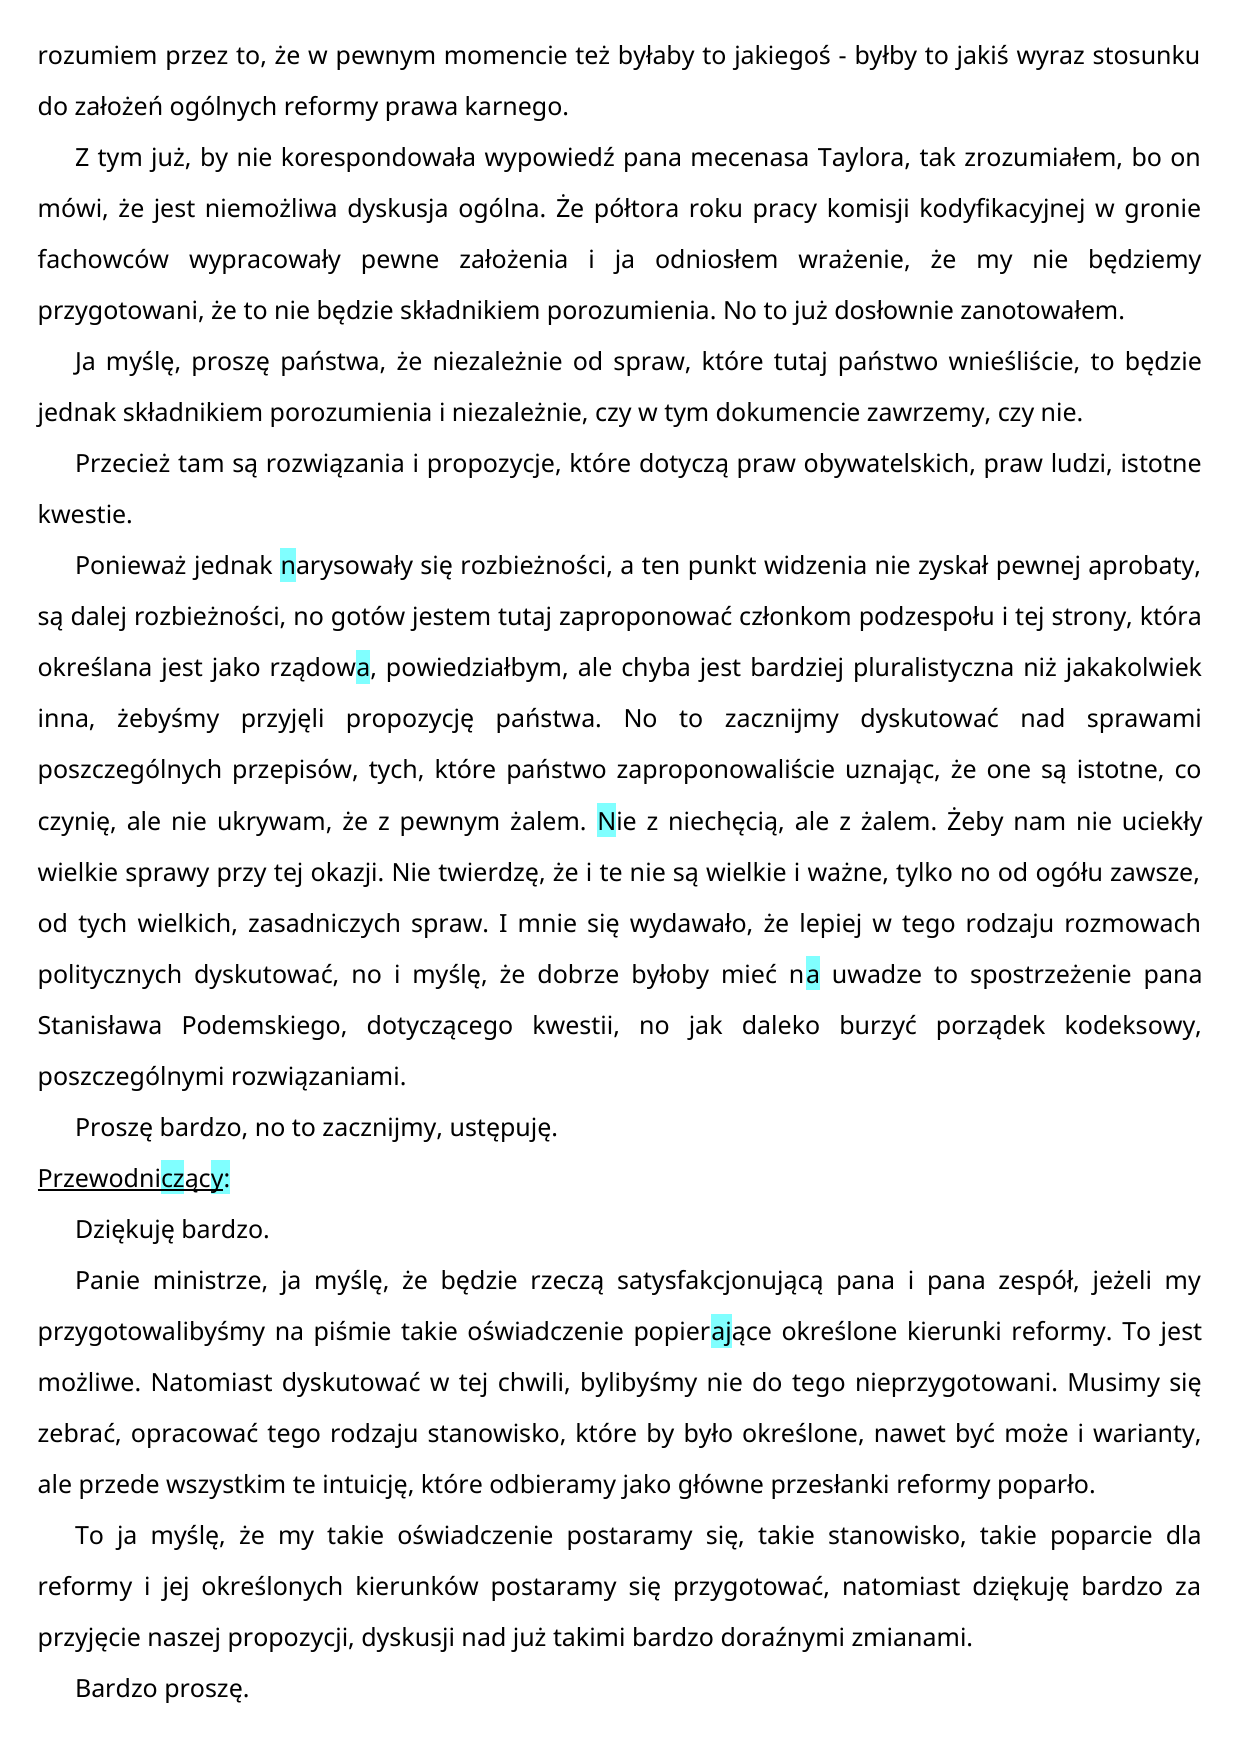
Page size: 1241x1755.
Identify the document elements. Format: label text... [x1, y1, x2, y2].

text Proszę bardzo, no to zacznijmy, ustępuję. [37, 1109, 1203, 1143]
text Dziękuję bardzo. [37, 1211, 1203, 1246]
text To ja myślę, że my takie oświadczenie postaramy się, takie stanowisko, takie poparcie dla reformy i jej określonych kierunków postaramy się przygotować, natomiast dziękuję bardzo za przyjęcie naszej propozycji, dyskusji nad już takimi bardzo doraźnymi zmianami. [37, 1518, 1203, 1654]
text Przecież tam są rozwiązania i propozycje, które dotyczą praw obywatelskich, praw ludzi, istotne kwestie. [37, 446, 1203, 531]
text Bardzo proszę. [37, 1671, 1203, 1705]
text Przewodniczący: [37, 1160, 1203, 1194]
text rozumiem przez to, że w pewnym momencie też byłaby to jakiegoś - byłby to jakiś wyraz stosunku do założeń ogólnych reformy prawa karnego. [37, 37, 1203, 123]
text Ponieważ jednak narysowały się rozbieżności, a ten punkt widzenia nie zyskał pewnej aprobaty, są dalej rozbieżności, no gotów jestem tutaj zaproponować członkom podzespołu i tej strony, która określana jest jako rządowa, powiedziałbym, ale chyba jest bardziej pluralistyczna niż jakakolwiek inna, żebyśmy przyjęli propozycję państwa. No to zacznijmy dyskutować nad sprawami poszczególnych przepisów, tych, które państwo zaproponowaliście uznając, że one są istotne, co czynię, ale nie ukrywam, że z pewnym żalem. Nie z niechęcią, ale z żalem. Żeby nam nie uciekły wielkie sprawy przy tej okazji. Nie twierdzę, że i te nie są wielkie i ważne, tylko no od ogółu zawsze, od tych wielkich, zasadniczych spraw. I mnie się wydawało, że lepiej w tego rodzaju rozmowach politycznych dyskutować, no i myślę, że dobrze byłoby mieć na uwadze to spostrzeżenie pana Stanisława Podemskiego, dotyczącego kwestii, no jak daleko burzyć porządek kodeksowy, poszczególnymi rozwiązaniami. [37, 548, 1203, 1092]
text Panie ministrze, ja myślę, że będzie rzeczą satysfakcjonującą pana i pana zespół, jeżeli my przygotowalibyśmy na piśmie takie oświadczenie popierające określone kierunki reformy. To jest możliwe. Natomiast dyskutować w tej chwili, bylibyśmy nie do tego nieprzygotowani. Musimy się zebrać, opracować tego rodzaju stanowisko, które by było określone, nawet być może i warianty, ale przede wszystkim te intuicję, które odbieramy jako główne przesłanki reformy poparło. [37, 1262, 1203, 1501]
text Z tym już, by nie korespondowała wypowiedź pana mecenasa Taylora, tak zrozumiałem, bo on mówi, że jest niemożliwa dyskusja ogólna. Że półtora roku pracy komisji kodyfikacyjnej w gronie fachowców wypracowały pewne założenia i ja odniosłem wrażenie, że my nie będziemy przygotowani, że to nie będzie składnikiem porozumienia. No to już dosłownie zanotowałem. [37, 139, 1203, 327]
text Ja myślę, proszę państwa, że niezależnie od spraw, które tutaj państwo wnieśliście, to będzie jednak składnikiem porozumienia i niezależnie, czy w tym dokumencie zawrzemy, czy nie. [37, 344, 1203, 429]
